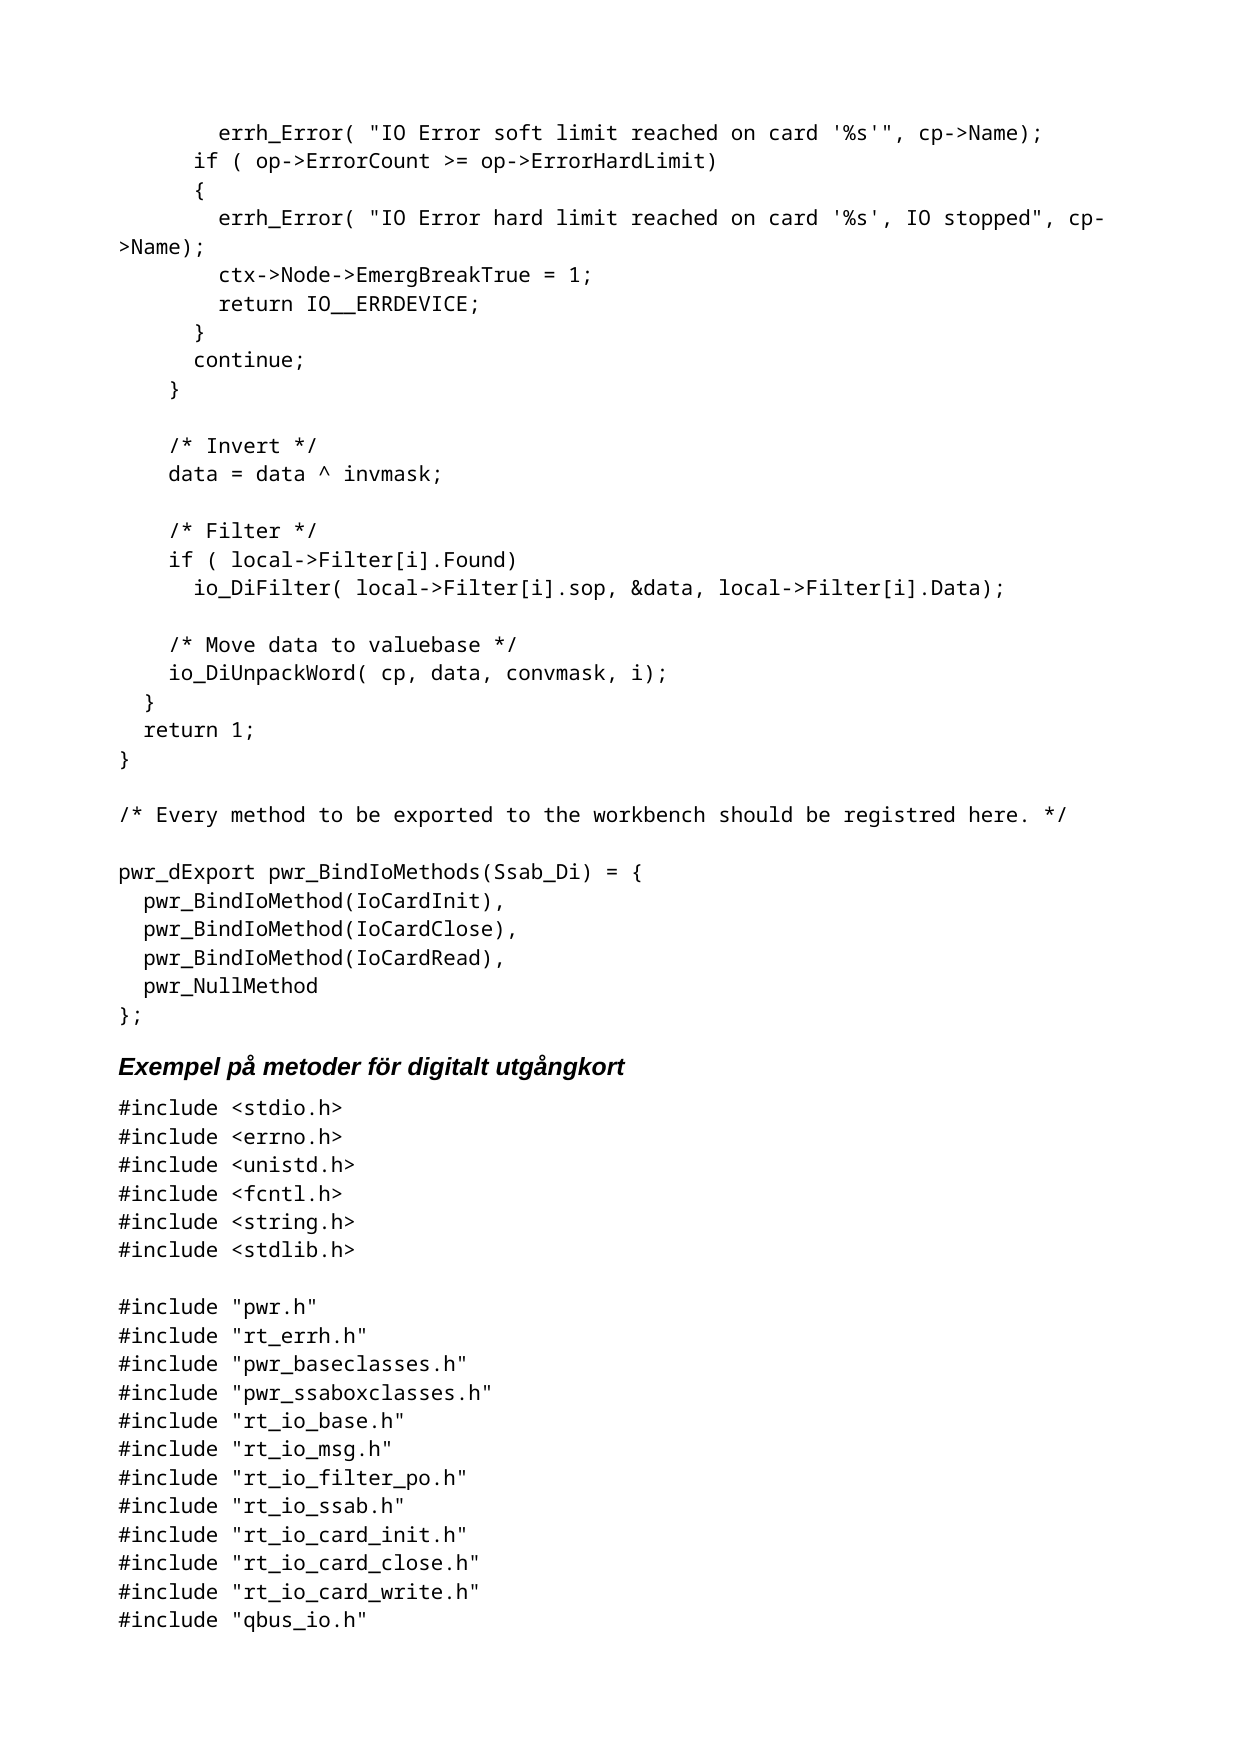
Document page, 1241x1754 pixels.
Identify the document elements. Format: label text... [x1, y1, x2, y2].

text #include "pwr_baseclasses.h" [118, 1349, 1122, 1378]
text #include "pwr_ssaboxclasses.h" [118, 1378, 1122, 1406]
text /* Move data to valuebase */ [118, 630, 1122, 658]
text #include "rt_io_ssab.h" [118, 1491, 1122, 1520]
text pwr_BindIoMethod(IoCardInit), [118, 886, 1122, 914]
text #include <fcntl.h> [118, 1179, 1122, 1207]
text }; [118, 1000, 1122, 1028]
text errh_Error( "IO Error hard limit reached on card '%s', IO stopped", cp->Name); [118, 203, 1122, 260]
text #include "rt_io_msg.h" [118, 1434, 1122, 1463]
text ctx->Node->EmergBreakTrue = 1; [118, 260, 1122, 289]
text continue; [118, 346, 1122, 374]
text #include "pwr.h" [118, 1292, 1122, 1321]
text /* Filter */ [118, 516, 1122, 545]
text #include <unistd.h> [118, 1150, 1122, 1179]
text #include "qbus_io.h" [118, 1605, 1122, 1634]
text #include "rt_io_card_write.h" [118, 1577, 1122, 1605]
text /* Invert */ [118, 431, 1122, 459]
text #include <string.h> [118, 1207, 1122, 1236]
text errh_Error( "IO Error soft limit reached on card '%s'", cp->Name); [118, 118, 1122, 147]
text #include <errno.h> [118, 1122, 1122, 1150]
text { [118, 175, 1122, 203]
text io_DiFilter( local->Filter[i].sop, &data, local->Filter[i].Data); [118, 573, 1122, 602]
text } [118, 374, 1122, 402]
text io_DiUnpackWord( cp, data, convmask, i); [118, 658, 1122, 687]
text if ( local->Filter[i].Found) [118, 545, 1122, 573]
text } [118, 687, 1122, 715]
text } [118, 744, 1122, 772]
text #include "rt_io_filter_po.h" [118, 1463, 1122, 1491]
text data = data ^ invmask; [118, 459, 1122, 488]
text pwr_NullMethod [118, 971, 1122, 1000]
text return 1; [118, 715, 1122, 744]
text /* Every method to be exported to the workbench should be registred here. */ [118, 801, 1122, 829]
text #include "rt_errh.h" [118, 1321, 1122, 1349]
text return IO__ERRDEVICE; [118, 289, 1122, 317]
text #include "rt_io_card_init.h" [118, 1520, 1122, 1548]
text #include <stdlib.h> [118, 1236, 1122, 1264]
text pwr_BindIoMethod(IoCardRead), [118, 943, 1122, 971]
text pwr_dExport pwr_BindIoMethods(Ssab_Di) = { [118, 857, 1122, 886]
text if ( op->ErrorCount >= op->ErrorHardLimit) [118, 147, 1122, 175]
text #include "rt_io_base.h" [118, 1406, 1122, 1434]
subtitle Exempel på metoder för digitalt utgångkort [118, 1053, 1122, 1081]
text } [118, 317, 1122, 346]
text #include <stdio.h> [118, 1093, 1122, 1122]
text pwr_BindIoMethod(IoCardClose), [118, 914, 1122, 943]
text #include "rt_io_card_close.h" [118, 1548, 1122, 1577]
